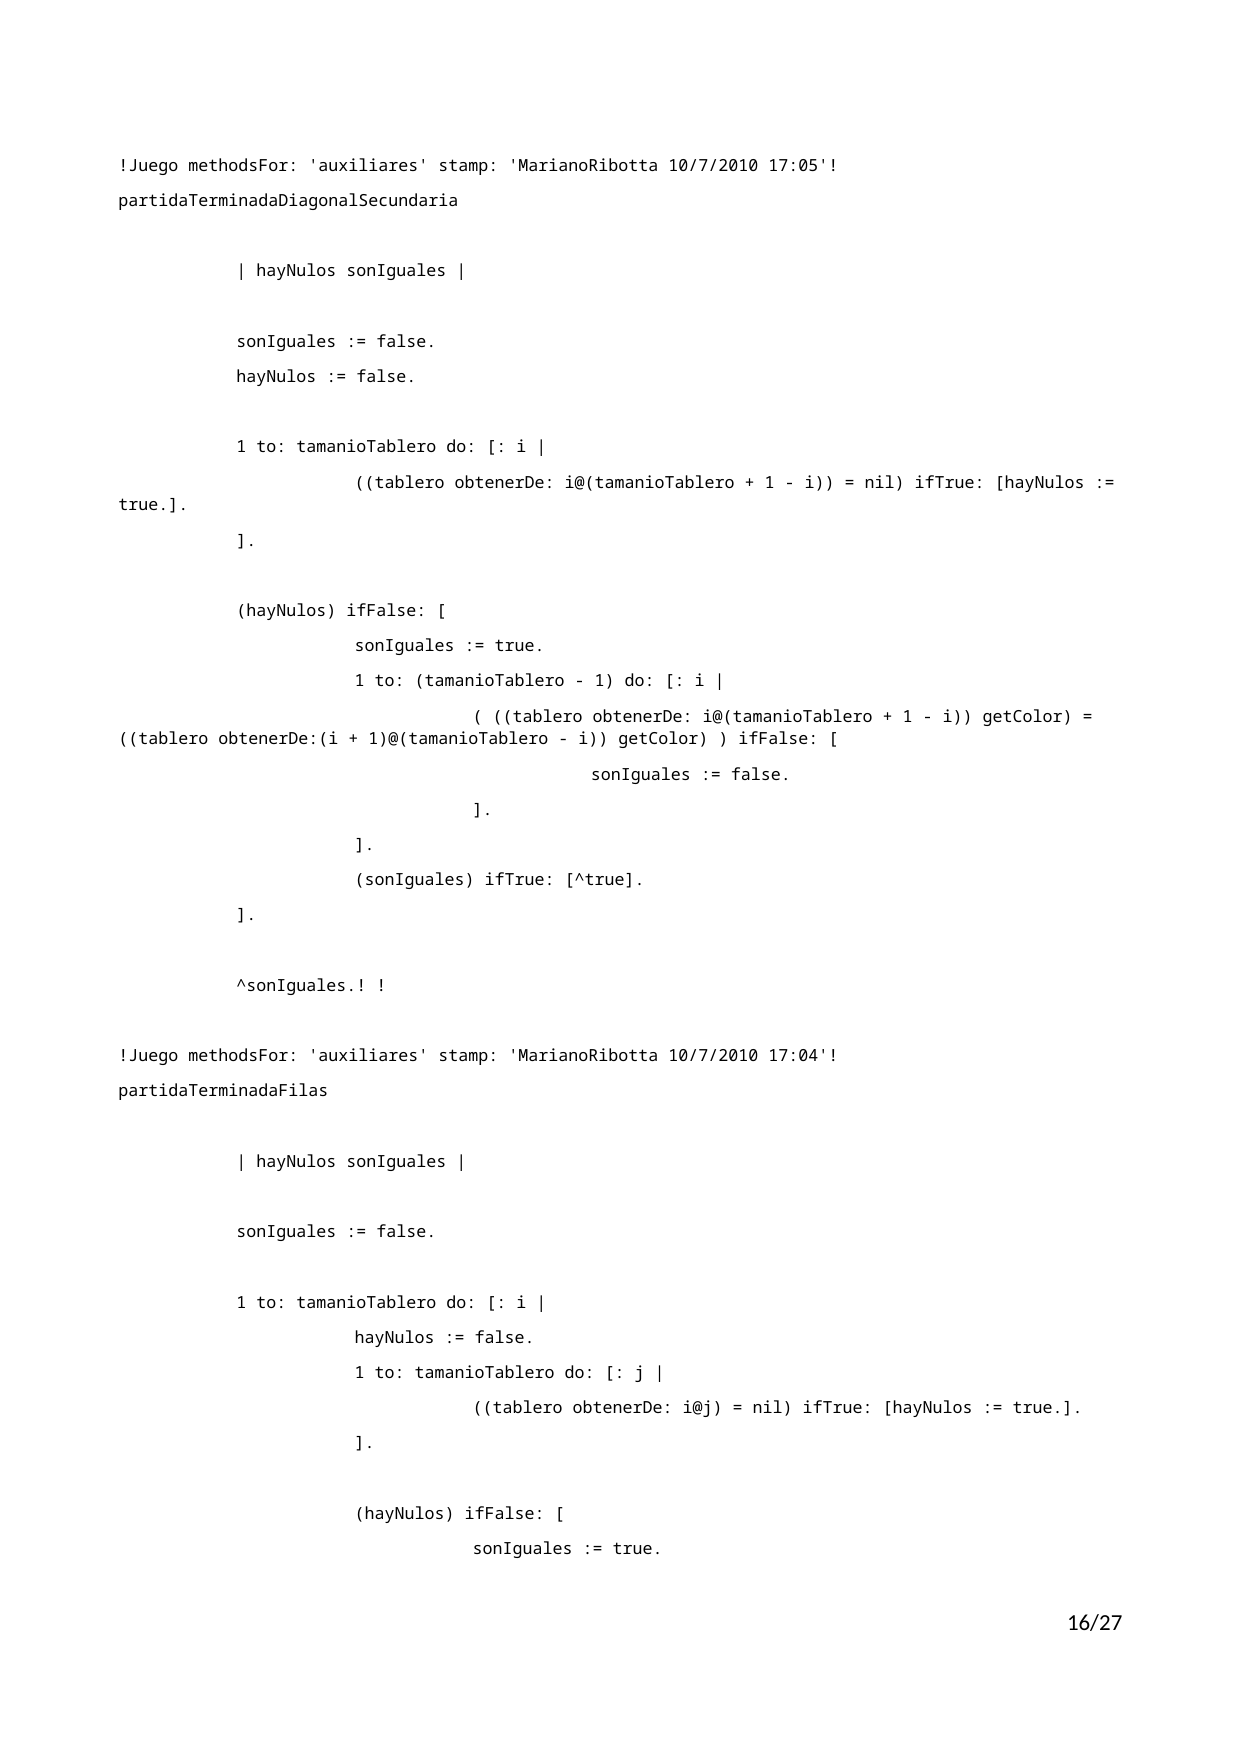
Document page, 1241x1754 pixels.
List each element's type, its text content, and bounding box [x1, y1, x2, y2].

text ^sonIguales.! ! [118, 973, 1122, 996]
text ]. [118, 903, 1122, 926]
text sonIguales := false. [118, 762, 1122, 785]
text (sonIguales) ifTrue: [^true]. [118, 868, 1122, 890]
text sonIguales := false. [118, 329, 1122, 352]
text partidaTerminadaDiagonalSecundaria [118, 188, 1122, 211]
text ]. [118, 528, 1122, 551]
text ]. [118, 832, 1122, 855]
text (hayNulos) ifFalse: [ [118, 1501, 1122, 1524]
text hayNulos := false. [118, 364, 1122, 387]
text 1 to: tamanioTablero do: [: j | [118, 1361, 1122, 1383]
text (hayNulos) ifFalse: [ [118, 598, 1122, 621]
text | hayNulos sonIguales | [118, 259, 1122, 282]
text !Juego methodsFor: 'auxiliares' stamp: 'MarianoRibotta 10/7/2010 17:05'! [118, 153, 1122, 176]
text !Juego methodsFor: 'auxiliares' stamp: 'MarianoRibotta 10/7/2010 17:04'! [118, 1044, 1122, 1066]
text ]. [118, 1431, 1122, 1454]
text 1 to: tamanioTablero do: [: i | [118, 1290, 1122, 1313]
text sonIguales := true. [118, 634, 1122, 656]
text sonIguales := true. [118, 1537, 1122, 1559]
text 1 to: tamanioTablero do: [: i | [118, 435, 1122, 458]
text hayNulos := false. [118, 1325, 1122, 1348]
text sonIguales := false. [118, 1220, 1122, 1242]
text ((tablero obtenerDe: i@j) = nil) ifTrue: [hayNulos := true.]. [118, 1396, 1122, 1418]
text ((tablero obtenerDe: i@(tamanioTablero + 1 - i)) = nil) ifTrue: [hayNulos := true.]. [118, 470, 1122, 516]
text partidaTerminadaFilas [118, 1079, 1122, 1102]
text | hayNulos sonIguales | [118, 1149, 1122, 1172]
text ( ((tablero obtenerDe: i@(tamanioTablero + 1 - i)) getColor) = ((tablero obtenerDe:(i + 1)@(tamanioTablero - i)) getColor) ) ifFalse: [ [118, 704, 1122, 749]
text ]. [118, 797, 1122, 820]
text 1 to: (tamanioTablero - 1) do: [: i | [118, 669, 1122, 692]
